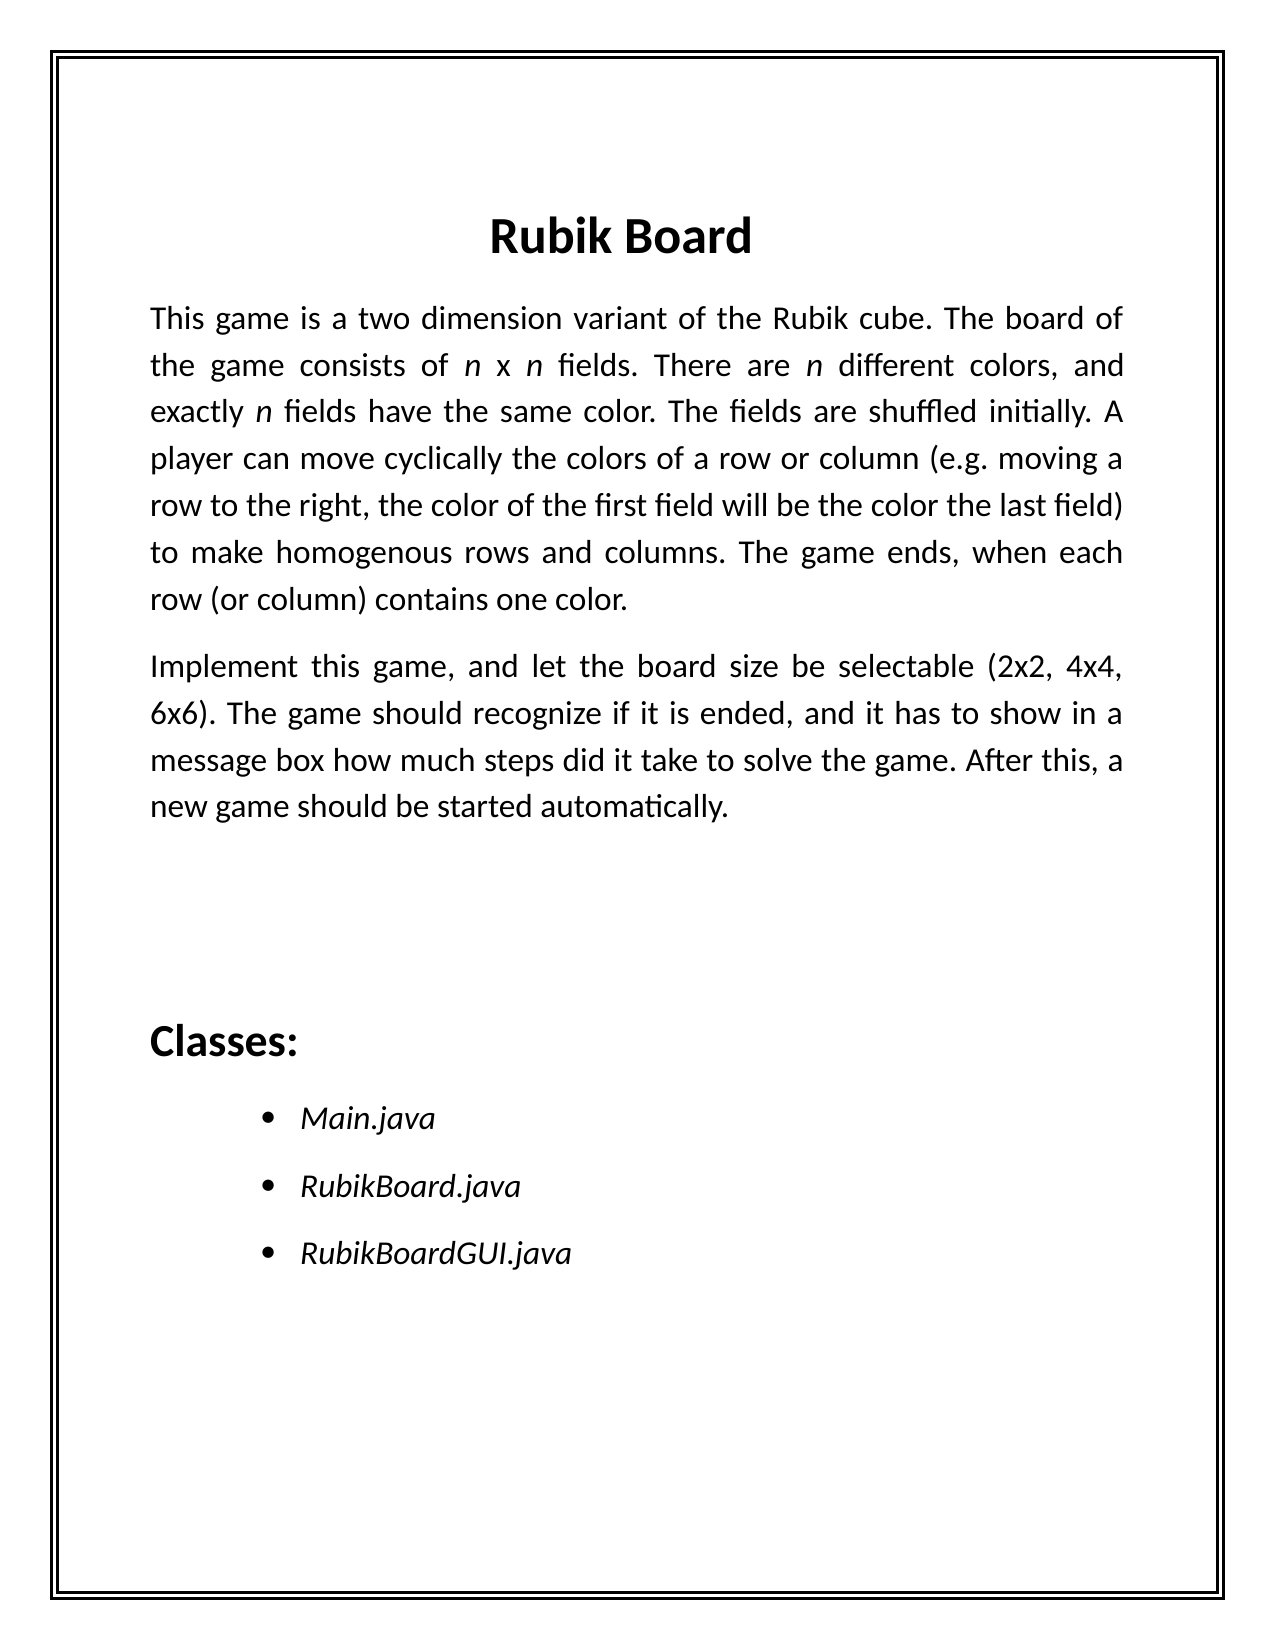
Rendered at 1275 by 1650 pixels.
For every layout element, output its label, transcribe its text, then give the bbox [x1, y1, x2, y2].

text Classes: [150, 1012, 1125, 1068]
list RubikBoardGUI.java [262, 1232, 1125, 1273]
text Rubik Board [150, 203, 1125, 267]
text This game is a two dimension variant of the Rubik cube. The board of the game consists of n x n fields. There are n different colors, and exactly n fields have the same color. The fields are shuffled initially. A player can move cyclically the colors of a row or column (e.g. moving a row to the right, the color of the first field will be the color the last field) to make homogenous rows and columns. The game ends, when each row (or column) contains one color. [150, 297, 1125, 618]
text Implement this game, and let the board size be selectable (2x2, 4x4, 6x6). The game should recognize if it is ended, and it has to show in a message box how much steps did it take to solve the game. After this, a new game should be started automatically. [150, 645, 1125, 826]
list Main.java [262, 1097, 1125, 1138]
list RubikBoard.java [262, 1165, 1125, 1206]
